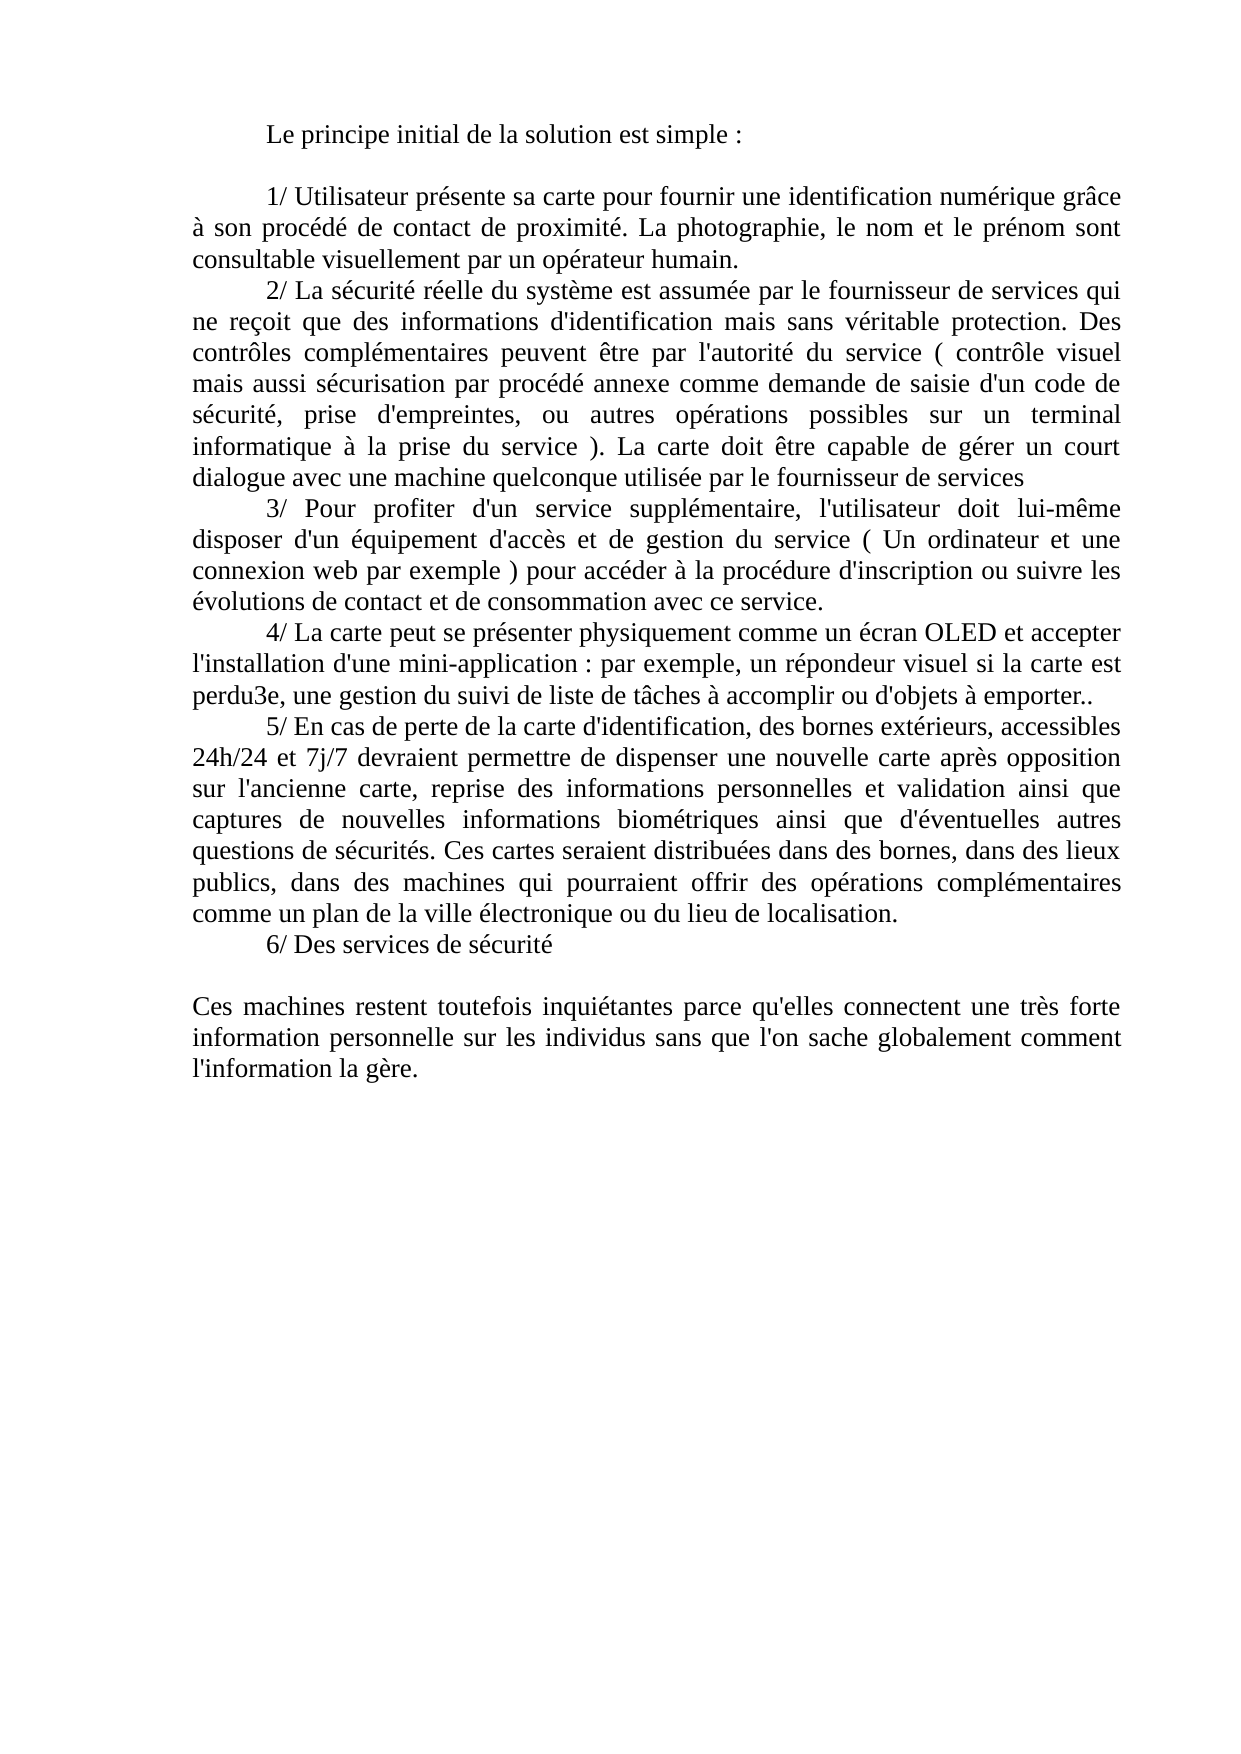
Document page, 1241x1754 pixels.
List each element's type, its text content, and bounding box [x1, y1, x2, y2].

text Ces machines restent toutefois inquiétantes parce qu'elles connectent une très forte information personnelle sur les individus sans que l'on sache globalement comment l'information la gère. [192, 990, 1122, 1084]
text 2/ La sécurité réelle du système est assumée par le fournisseur de services qui ne reçoit que des informations d'identification mais sans véritable protection. Des contrôles complémentaires peuvent être par l'autorité du service ( contrôle visuel mais aussi sécurisation par procédé annexe comme demande de saisie d'un code de sécurité, prise d'empreintes, ou autres opérations possibles sur un terminal informatique à la prise du service ). La carte doit être capable de gérer un court dialogue avec une machine quelconque utilisée par le fournisseur de services [192, 274, 1122, 492]
text 1/ Utilisateur présente sa carte pour fournir une identification numérique grâce à son procédé de contact de proximité. La photographie, le nom et le prénom sont consultable visuellement par un opérateur humain. [192, 180, 1122, 274]
text 5/ En cas de perte de la carte d'identification, des bornes extérieurs, accessibles 24h/24 et 7j/7 devraient permettre de dispenser une nouvelle carte après opposition sur l'ancienne carte, reprise des informations personnelles et validation ainsi que captures de nouvelles informations biométriques ainsi que d'éventuelles autres questions de sécurités. Ces cartes seraient distribuées dans des bornes, dans des lieux publics, dans des machines qui pourraient offrir des opérations complémentaires comme un plan de la ville électronique ou du lieu de localisation. [192, 710, 1122, 928]
text 4/ La carte peut se présenter physiquement comme un écran OLED et accepter l'installation d'une mini-application : par exemple, un répondeur visuel si la carte est perdu3e, une gestion du suivi de liste de tâches à accomplir ou d'objets à emporter.. [192, 616, 1122, 710]
text Le principe initial de la solution est simple : [192, 118, 1122, 149]
text 3/ Pour profiter d'un service supplémentaire, l'utilisateur doit lui-même disposer d'un équipement d'accès et de gestion du service ( Un ordinateur et une connexion web par exemple ) pour accéder à la procédure d'inscription ou suivre les évolutions de contact et de consommation avec ce service. [192, 492, 1122, 616]
text 6/ Des services de sécurité [192, 928, 1122, 959]
